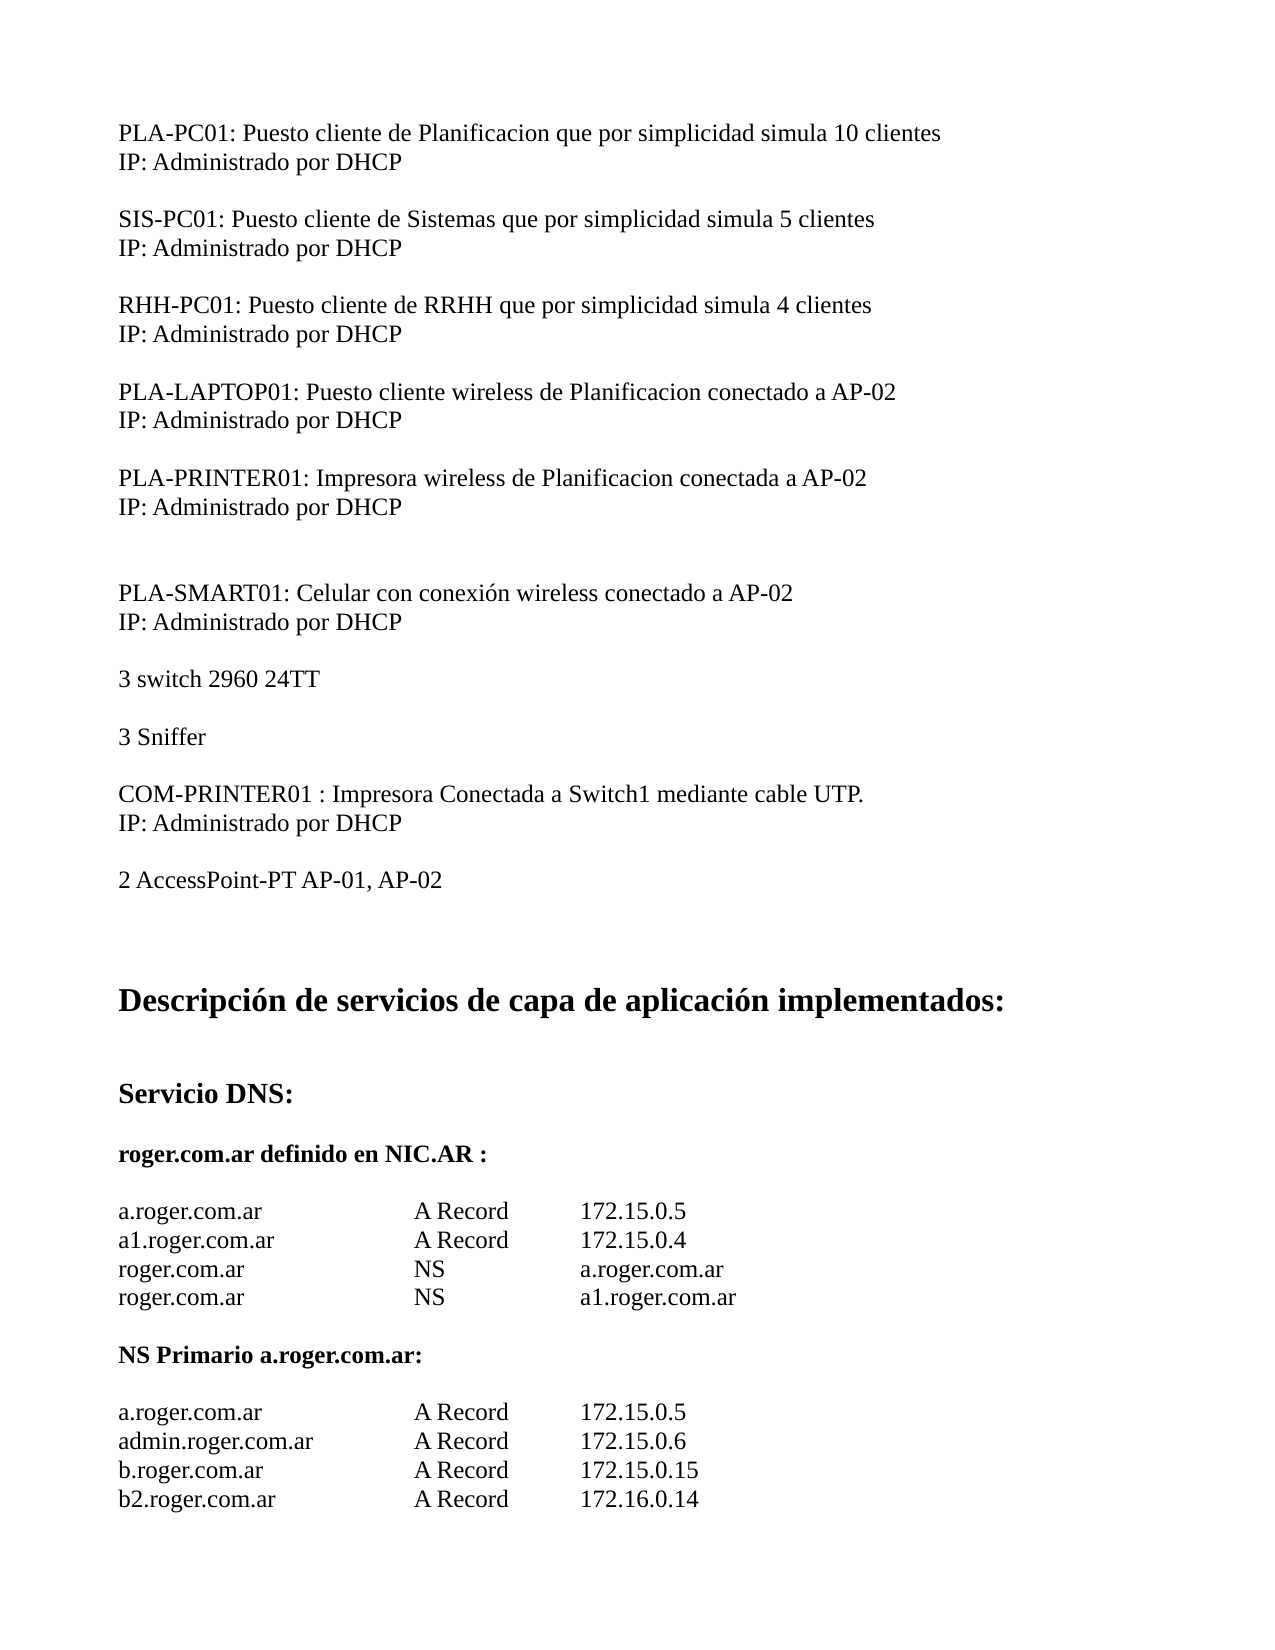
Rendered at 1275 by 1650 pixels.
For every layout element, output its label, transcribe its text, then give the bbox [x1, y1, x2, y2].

text COM-PRINTER01 : Impresora Conectada a Switch1 mediante cable UTP. [118, 779, 1157, 808]
text Servicio DNS: [118, 1076, 1157, 1110]
text roger.com.ar NS a.roger.com.ar [118, 1254, 1157, 1282]
text NS Primario a.roger.com.ar: [118, 1340, 1157, 1369]
text IP: Administrado por DHCP [118, 147, 1157, 176]
text 2 AccessPoint-PT AP-01, AP-02 [118, 866, 1157, 894]
text 3 Sniffer [118, 722, 1157, 751]
text IP: Administrado por DHCP [118, 406, 1157, 434]
text Descripción de servicios de capa de aplicación implementados: [118, 981, 1157, 1019]
text b.roger.com.ar A Record 172.15.0.15 [118, 1455, 1157, 1484]
text IP: Administrado por DHCP [118, 492, 1157, 521]
text PLA-LAPTOP01: Puesto cliente wireless de Planificacion conectado a AP-02 [118, 377, 1157, 406]
text roger.com.ar definido en NIC.AR : [118, 1139, 1157, 1167]
text a1.roger.com.ar A Record 172.15.0.4 [118, 1225, 1157, 1254]
text RHH-PC01: Puesto cliente de RRHH que por simplicidad simula 4 clientes [118, 291, 1157, 319]
text IP: Administrado por DHCP [118, 319, 1157, 348]
text a.roger.com.ar A Record 172.15.0.5 [118, 1397, 1157, 1426]
text PLA-PC01: Puesto cliente de Planificacion que por simplicidad simula 10 clientes [118, 118, 1157, 147]
text roger.com.ar NS a1.roger.com.ar [118, 1282, 1157, 1311]
text SIS-PC01: Puesto cliente de Sistemas que por simplicidad simula 5 clientes [118, 204, 1157, 233]
text IP: Administrado por DHCP [118, 233, 1157, 262]
text b2.roger.com.ar A Record 172.16.0.14 [118, 1484, 1157, 1512]
text admin.roger.com.ar A Record 172.15.0.6 [118, 1426, 1157, 1455]
text PLA-SMART01: Celular con conexión wireless conectado a AP-02 [118, 578, 1157, 607]
text 3 switch 2960 24TT [118, 664, 1157, 693]
text IP: Administrado por DHCP [118, 808, 1157, 837]
text PLA-PRINTER01: Impresora wireless de Planificacion conectada a AP-02 [118, 463, 1157, 492]
text IP: Administrado por DHCP [118, 607, 1157, 636]
text a.roger.com.ar A Record 172.15.0.5 [118, 1196, 1157, 1225]
